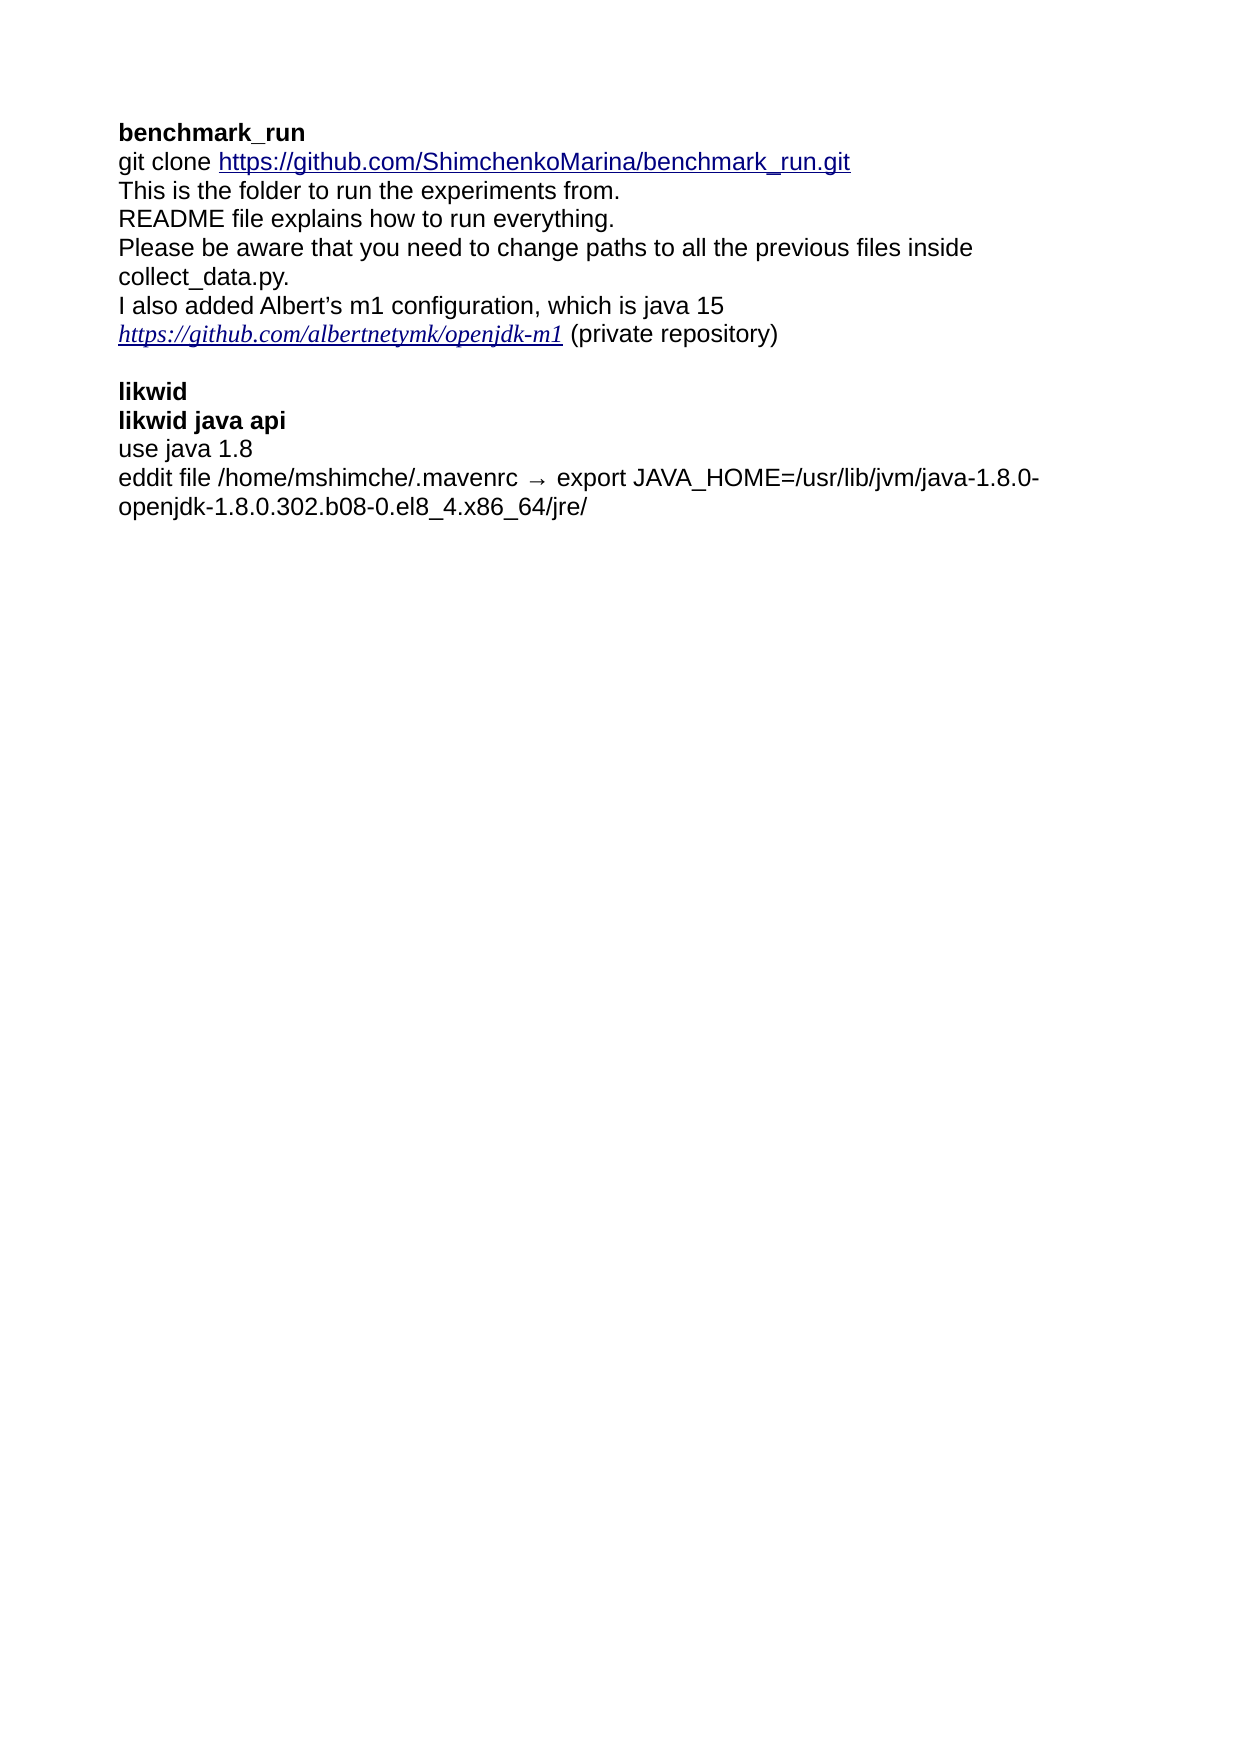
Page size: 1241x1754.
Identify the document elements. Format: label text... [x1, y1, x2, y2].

text README file explains how to run everything. [118, 204, 1122, 233]
text Please be aware that you need to change paths to all the previous files inside collect_data.py. [118, 233, 1122, 291]
text likwid java api [118, 406, 1122, 434]
text git clone https://github.com/ShimchenkoMarina/benchmark_run.git [118, 147, 1122, 176]
text https://github.com/albertnetymk/openjdk-m1 (private repository) [118, 319, 1122, 348]
text eddit file /home/mshimche/.mavenrc → export JAVA_HOME=/usr/lib/jvm/java-1.8.0-openjdk-1.8.0.302.b08-0.el8_4.x86_64/jre/ [118, 463, 1122, 521]
text I also added Albert’s m1 configuration, which is java 15 [118, 291, 1122, 319]
text benchmark_run [118, 118, 1122, 147]
text This is the folder to run the experiments from. [118, 176, 1122, 204]
text likwid [118, 377, 1122, 406]
text use java 1.8 [118, 434, 1122, 463]
